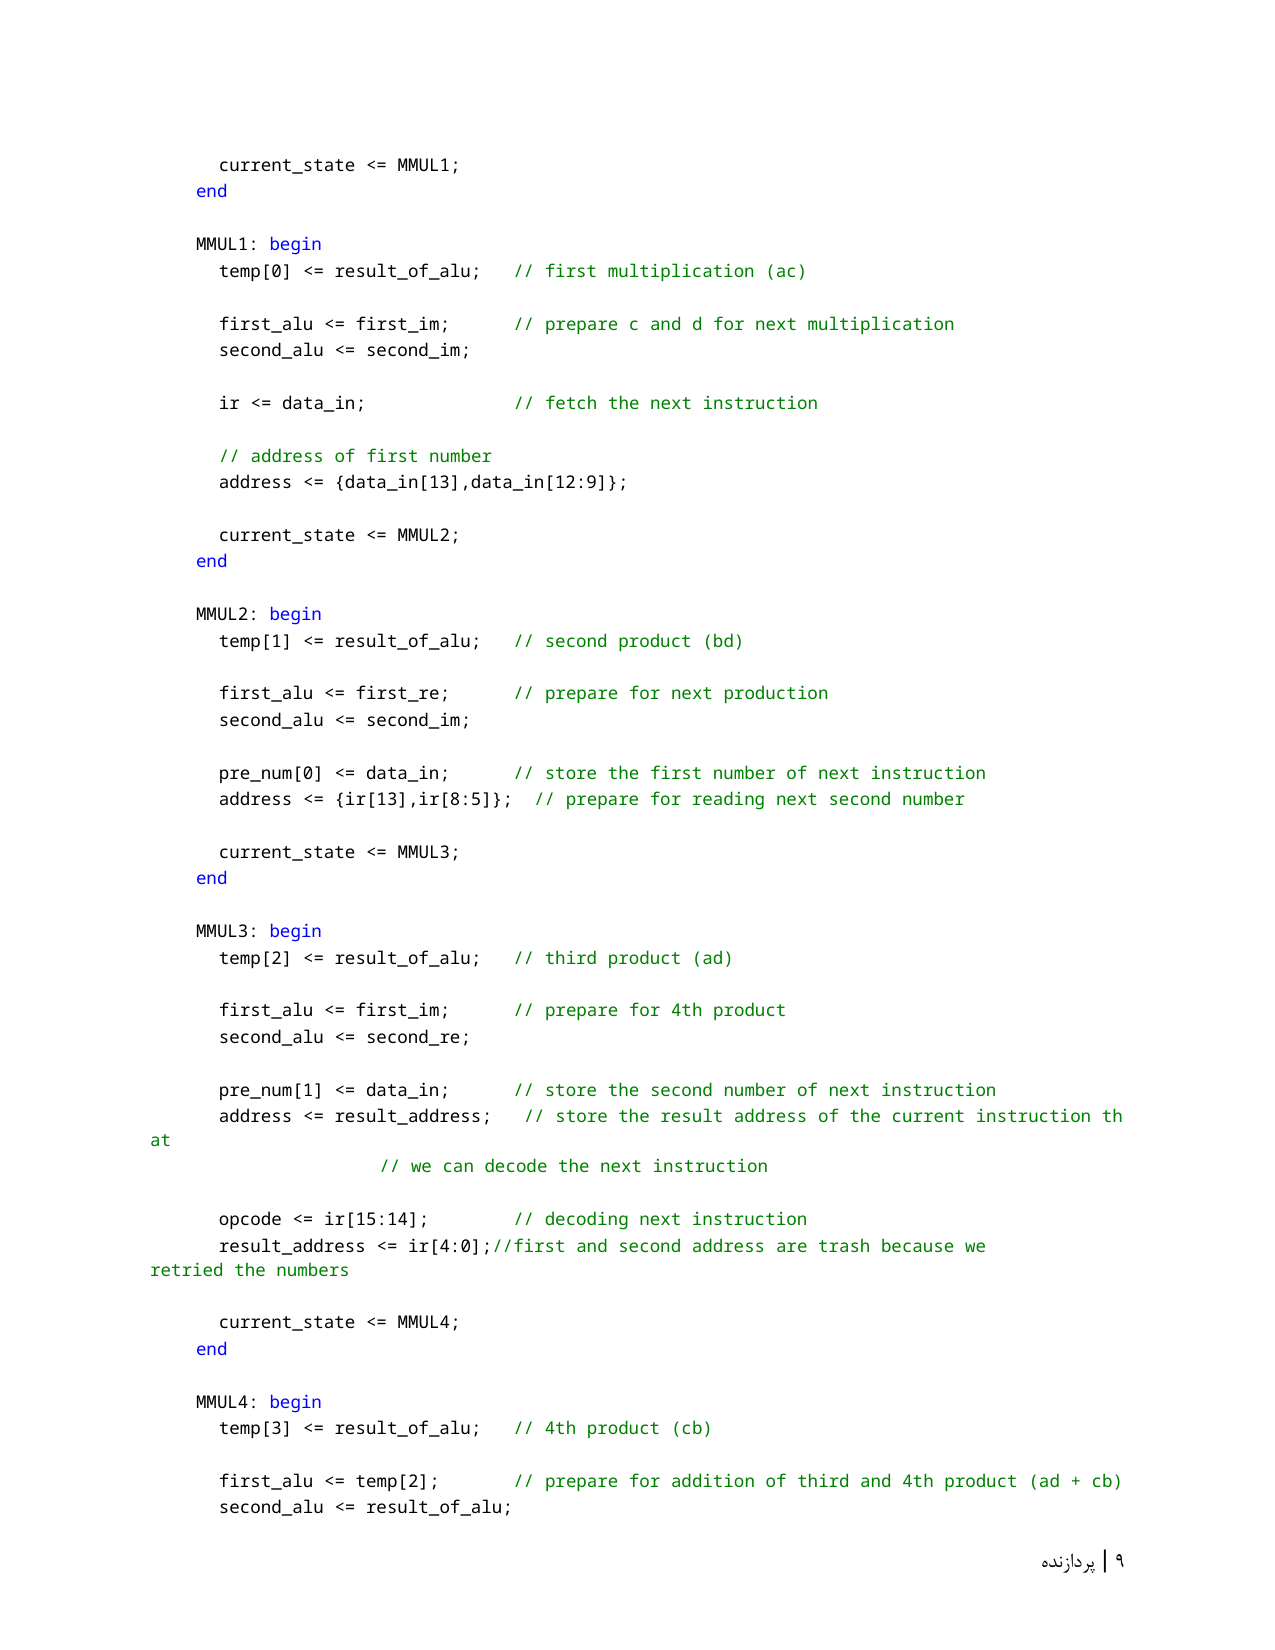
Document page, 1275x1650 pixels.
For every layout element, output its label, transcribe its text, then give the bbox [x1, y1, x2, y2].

text address <= {ir[13],ir[8:5]}; // prepare for reading next second number [150, 784, 1125, 811]
text result_address <= ir[4:0];//first and second address are trash because we retried the numbers [150, 1231, 1125, 1281]
text first_alu <= first_re; // prepare for next production [150, 678, 1125, 705]
text address <= result_address; // store the result address of the current instruction that [150, 1101, 1125, 1152]
text end [150, 176, 1125, 203]
text address <= {data_in[13],data_in[12:9]}; [150, 467, 1125, 493]
text second_alu <= second_im; [150, 705, 1125, 731]
text // address of first number [150, 441, 1125, 467]
text temp[0] <= result_of_alu; // first multiplication (ac) [150, 256, 1125, 282]
text pre_num[1] <= data_in; // store the second number of next instruction [150, 1075, 1125, 1101]
text second_alu <= second_im; [150, 335, 1125, 361]
text opcode <= ir[15:14]; // decoding next instruction [150, 1204, 1125, 1231]
text MMUL2: begin [150, 599, 1125, 626]
text MMUL3: begin [150, 916, 1125, 943]
text end [150, 1334, 1125, 1360]
text second_alu <= result_of_alu; [150, 1492, 1125, 1519]
text MMUL1: begin [150, 229, 1125, 256]
text first_alu <= first_im; // prepare c and d for next multiplication [150, 308, 1125, 335]
text current_state <= MMUL1; [150, 150, 1125, 176]
text second_alu <= second_re; [150, 1022, 1125, 1048]
text current_state <= MMUL3; [150, 837, 1125, 863]
text MMUL4: begin [150, 1387, 1125, 1413]
text first_alu <= first_im; // prepare for 4th product [150, 996, 1125, 1022]
text ir <= data_in; // fetch the next instruction [150, 388, 1125, 414]
text first_alu <= temp[2]; // prepare for addition of third and 4th product (ad + cb) [150, 1466, 1125, 1492]
text pre_num[0] <= data_in; // store the first number of next instruction [150, 758, 1125, 784]
text temp[3] <= result_of_alu; // 4th product (cb) [150, 1413, 1125, 1440]
text temp[1] <= result_of_alu; // second product (bd) [150, 626, 1125, 652]
text // we can decode the next instruction [150, 1152, 1125, 1178]
text temp[2] <= result_of_alu; // third product (ad) [150, 943, 1125, 969]
text end [150, 863, 1125, 890]
text current_state <= MMUL4; [150, 1307, 1125, 1334]
text end [150, 546, 1125, 573]
text current_state <= MMUL2; [150, 520, 1125, 546]
